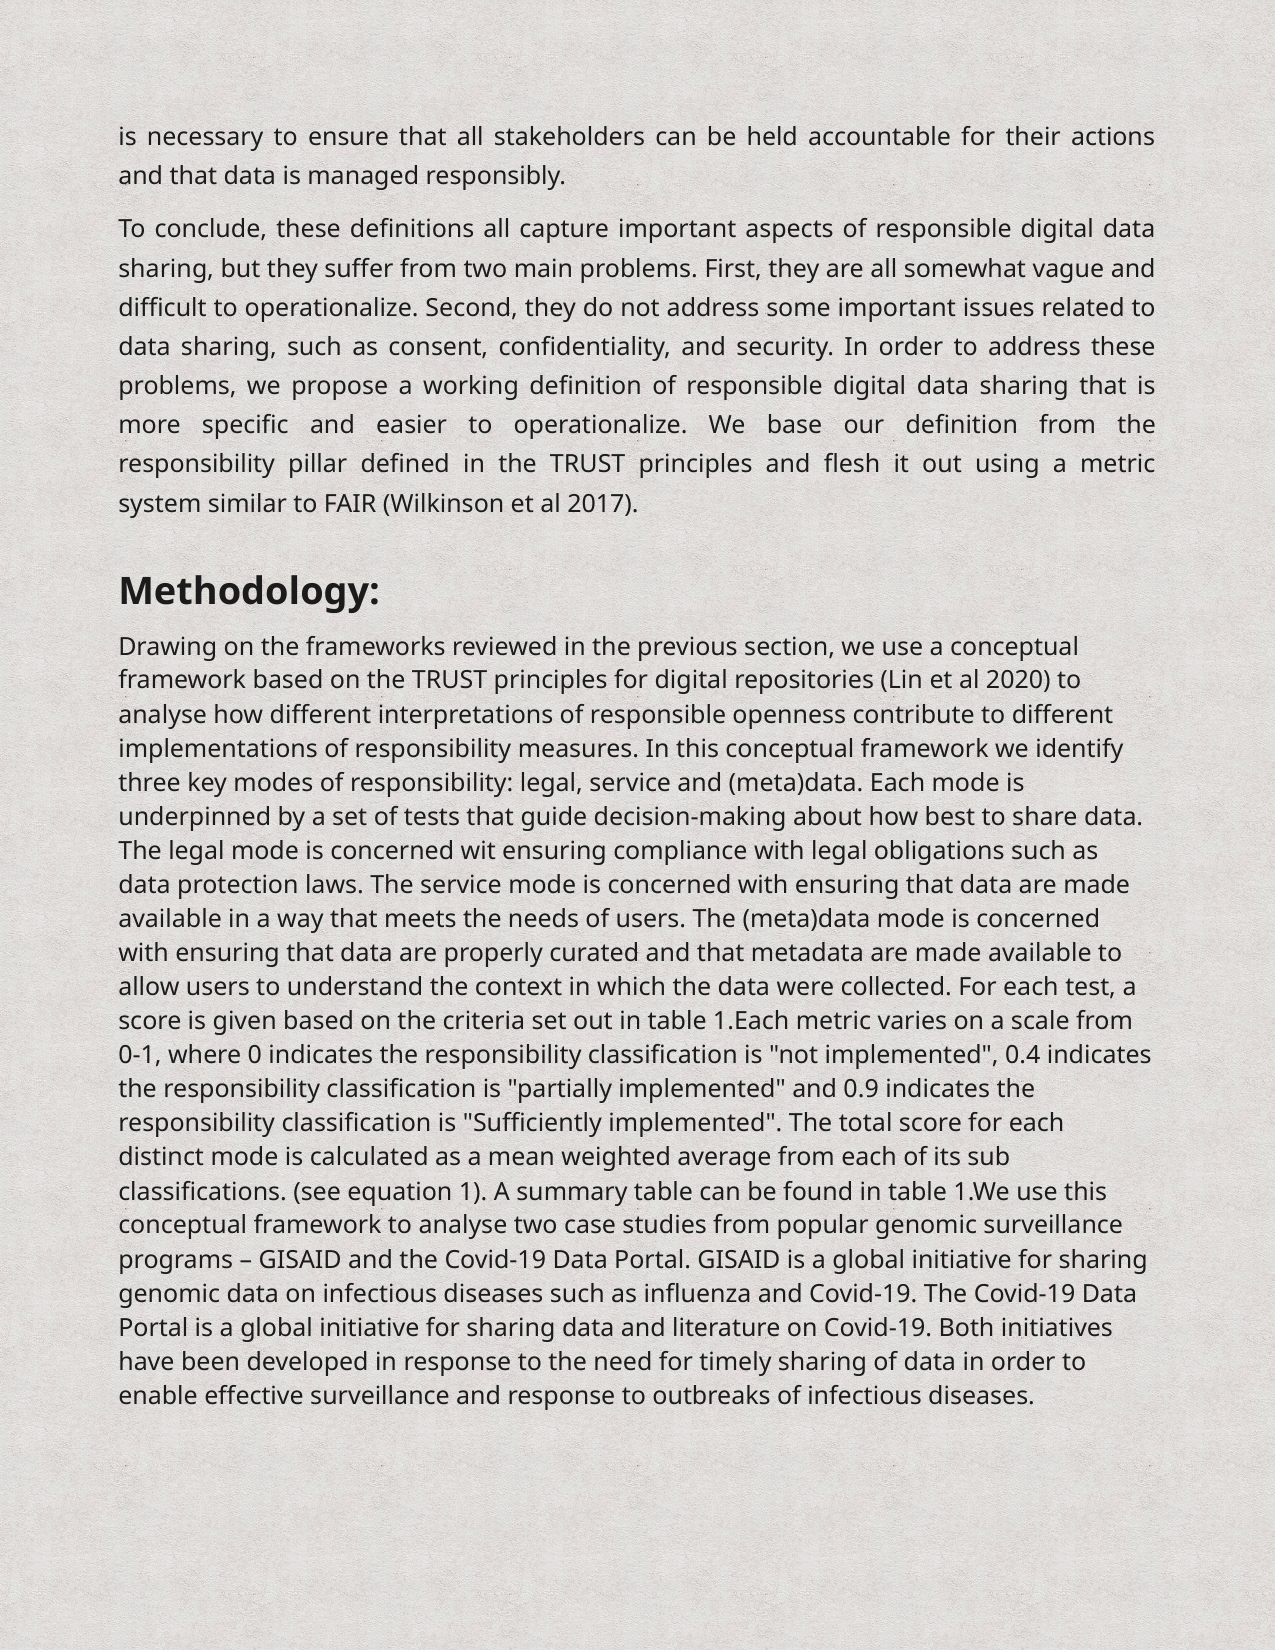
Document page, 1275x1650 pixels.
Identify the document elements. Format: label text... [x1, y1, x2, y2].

text Drawing on the frameworks reviewed in the previous section, we use a conceptual framework based on the TRUST principles for digital repositories (Lin et al 2020) to analyse how different interpretations of responsible openness contribute to different implementations of responsibility measures. In this conceptual framework we identify three key modes of responsibility: legal, service and (meta)data. Each mode is underpinned by a set of tests that guide decision-making about how best to share data. The legal mode is concerned wit ensuring compliance with legal obligations such as data protection laws. The service mode is concerned with ensuring that data are made available in a way that meets the needs of users. The (meta)data mode is concerned with ensuring that data are properly curated and that metadata are made available to allow users to understand the context in which the data were collected. For each test, a score is given based on the criteria set out in table 1.Each metric varies on a scale from 0-1, where 0 indicates the responsibility classification is "not implemented", 0.4 indicates the responsibility classification is "partially implemented" and 0.9 indicates the responsibility classification is "Sufficiently implemented". The total score for each distinct mode is calculated as a mean weighted average from each of its sub classifications. (see equation 1). A summary table can be found in table 1.We use this conceptual framework to analyse two case studies from popular genomic surveillance programs – GISAID and the Covid-19 Data Portal. GISAID is a global initiative for sharing genomic data on infectious diseases such as influenza and Covid-19. The Covid-19 Data Portal is a global initiative for sharing data and literature on Covid-19. Both initiatives have been developed in response to the need for timely sharing of data in order to enable effective surveillance and response to outbreaks of infectious diseases. [118, 628, 1157, 1412]
picture [0, 0, 1275, 1650]
subtitle Methodology: [118, 564, 1157, 616]
text To conclude, these definitions all capture important aspects of responsible digital data sharing, but they suffer from two main problems. First, they are all somewhat vague and difficult to operationalize. Second, they do not address some important issues related to data sharing, such as consent, confidentiality, and security. In order to address these problems, we propose a working definition of responsible digital data sharing that is more specific and easier to operationalize. We base our definition from the responsibility pillar defined in the TRUST principles and flesh it out using a metric system similar to FAIR (Wilkinson et al 2017). [118, 211, 1157, 519]
text is necessary to ensure that all stakeholders can be held accountable for their actions and that data is managed responsibly. [118, 118, 1157, 191]
